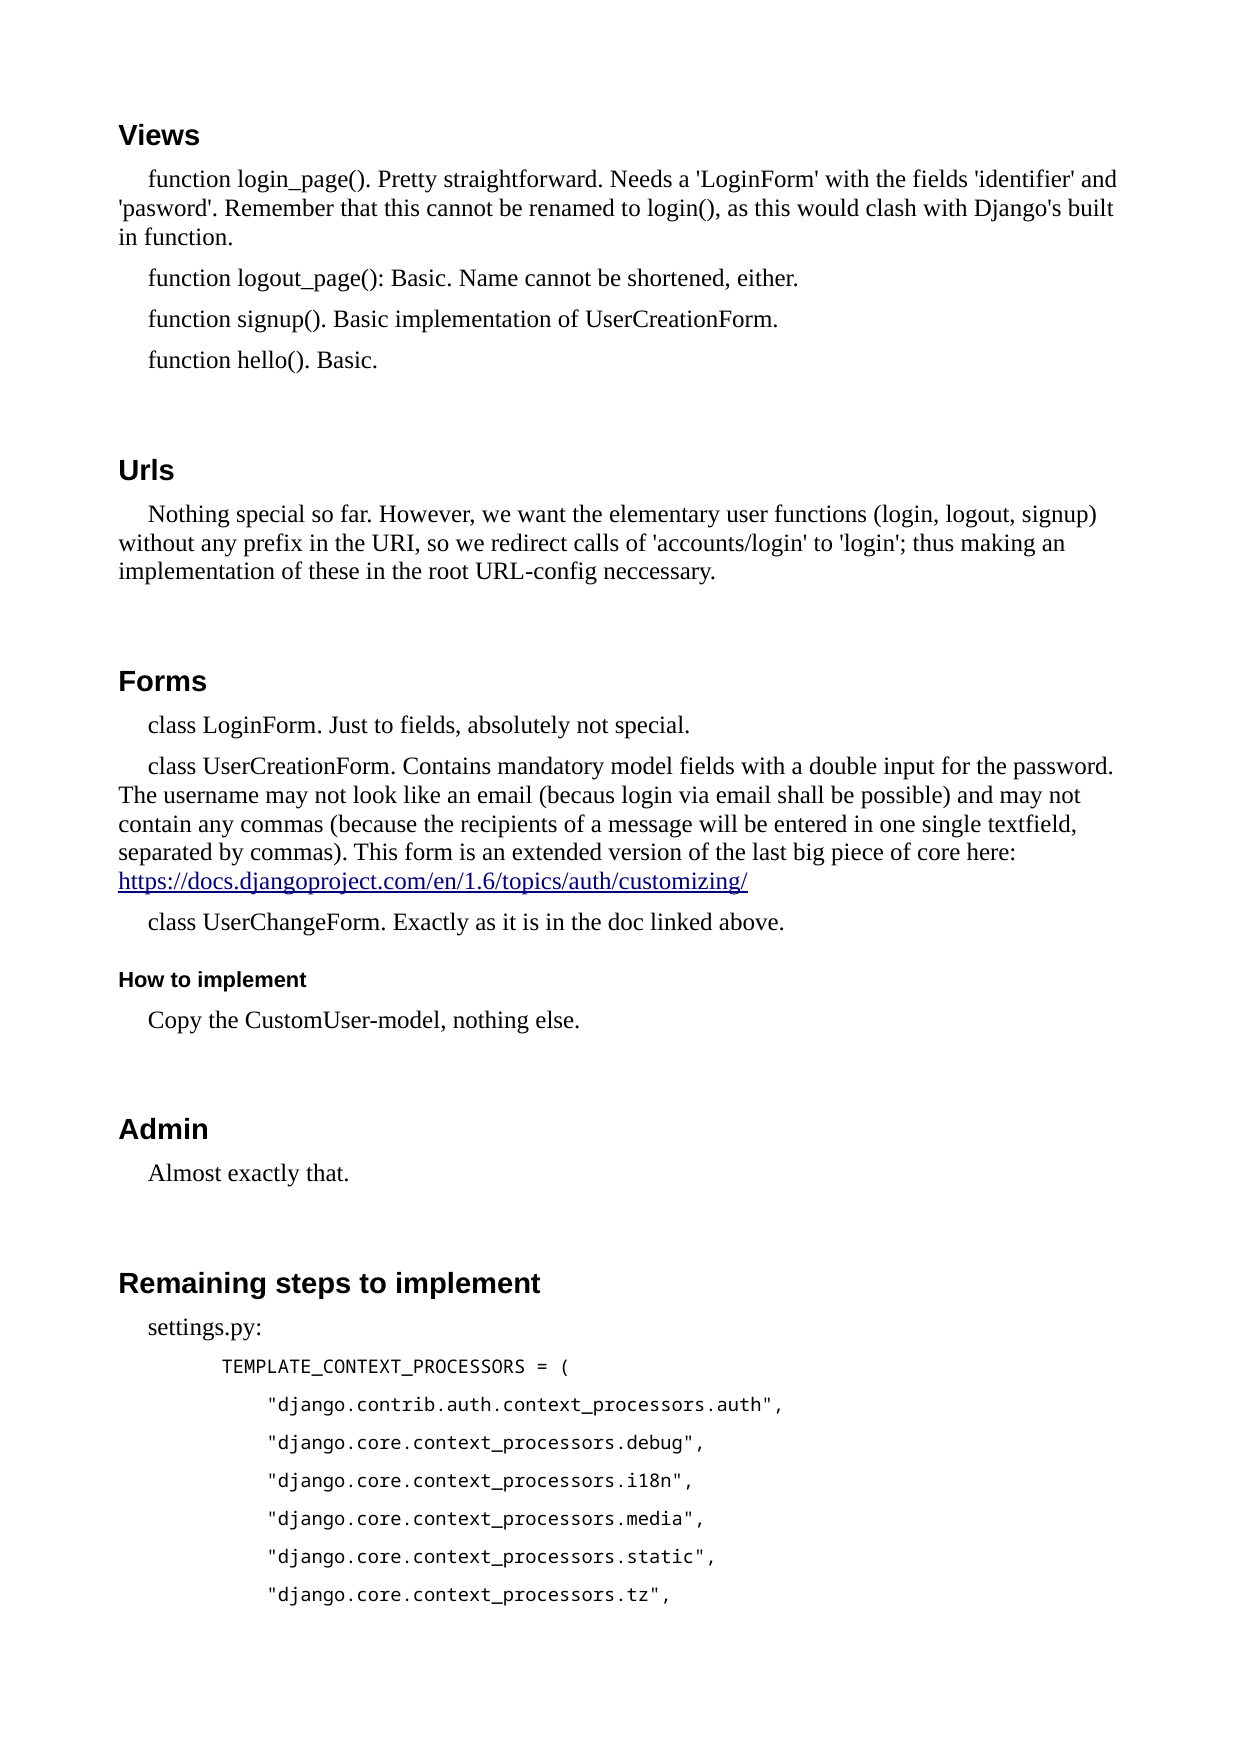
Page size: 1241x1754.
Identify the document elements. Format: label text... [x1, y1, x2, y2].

text Nothing special so far. However, we want the elementary user functions (login, logout, signup) without any prefix in the URI, so we redirect calls of 'accounts/login' to 'login'; thus making an implementation of these in the root URL-config neccessary. [118, 499, 1122, 585]
text "django.core.context_processors.media", [192, 1505, 1116, 1531]
subtitle How to implement [118, 967, 1122, 992]
text "django.contrib.auth.context_processors.auth", [192, 1391, 1116, 1417]
text settings.py: [118, 1312, 1122, 1341]
subtitle Urls [118, 453, 1122, 486]
subtitle Forms [118, 664, 1122, 697]
text function logout_page(): Basic. Name cannot be shortened, either. [118, 263, 1122, 292]
text "django.core.context_processors.tz", [192, 1581, 1116, 1607]
text function hello(). Basic. [118, 345, 1122, 374]
text "django.core.context_processors.debug", [192, 1429, 1116, 1454]
text class UserCreationForm. Contains mandatory model fields with a double input for the password. The username may not look like an email (becaus login via email shall be possible) and may not contain any commas (because the recipients of a message will be entered in one single textfield, separated by commas). This form is an extended version of the last big piece of core here: https://docs.djangoproject.com/en/1.6/topics/auth/customizing/ [118, 751, 1122, 895]
text TEMPLATE_CONTEXT_PROCESSORS = ( [192, 1353, 1116, 1378]
text "django.core.context_processors.i18n", [192, 1467, 1116, 1493]
text "django.core.context_processors.static", [192, 1543, 1116, 1569]
text class LoginForm. Just to fields, absolutely not special. [118, 710, 1122, 739]
text class UserChangeForm. Exactly as it is in the doc linked above. [118, 907, 1122, 936]
subtitle Views [118, 118, 1122, 152]
text function signup(). Basic implementation of UserCreationForm. [118, 304, 1122, 333]
subtitle Remaining steps to implement [118, 1266, 1122, 1299]
text function login_page(). Pretty straightforward. Needs a 'LoginForm' with the fields 'identifier' and 'pasword'. Remember that this cannot be renamed to login(), as this would clash with Django's built in function. [118, 164, 1122, 250]
text Almost exactly that. [118, 1158, 1122, 1187]
text Copy the CustomUser-model, nothing else. [118, 1005, 1122, 1033]
subtitle Admin [118, 1112, 1122, 1146]
